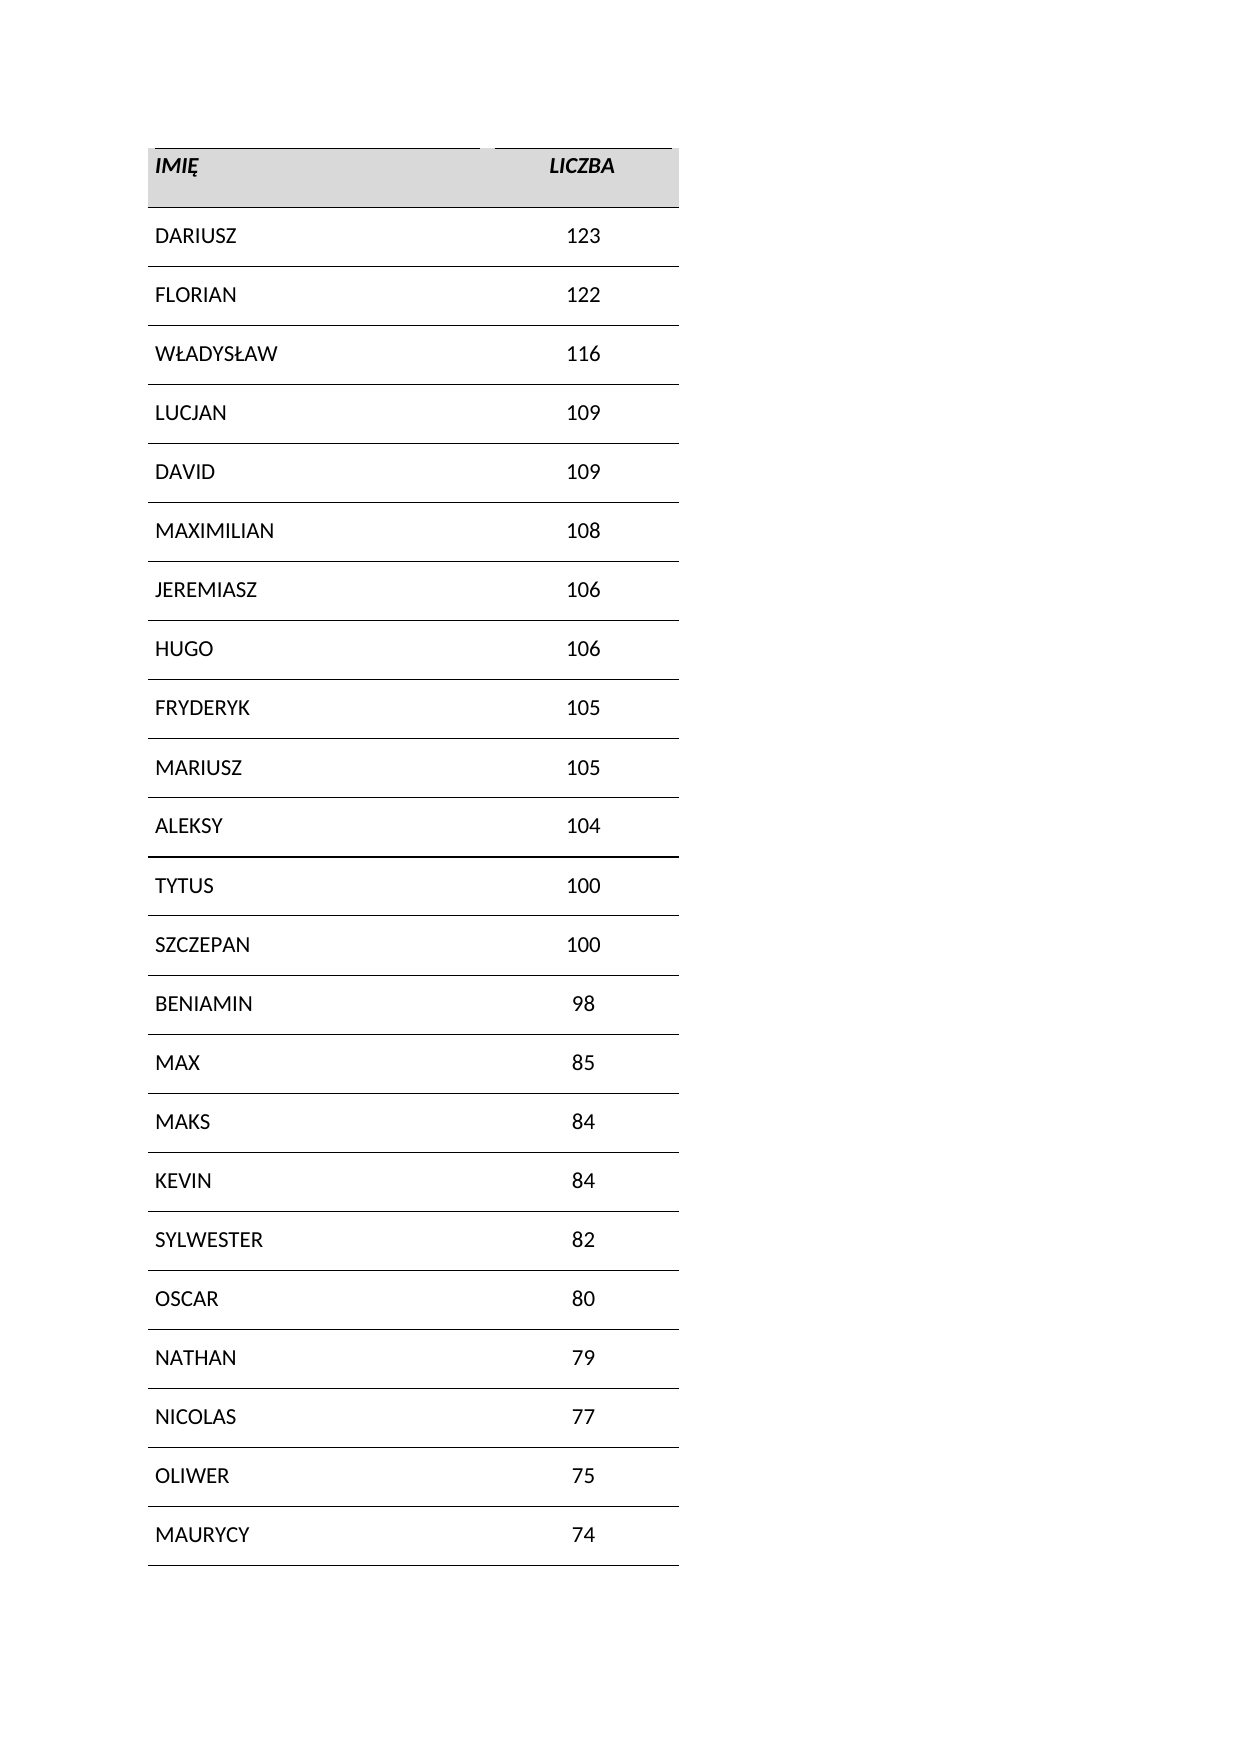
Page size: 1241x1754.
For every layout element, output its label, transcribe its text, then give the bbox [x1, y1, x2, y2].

table_cell JEREMIASZ [148, 562, 487, 620]
table_cell SYLWESTER [148, 1212, 487, 1270]
table_cell DARIUSZ [148, 208, 487, 266]
table_cell ALEKSY [148, 798, 487, 856]
table_cell MAKS [148, 1094, 487, 1152]
table_cell 104 [487, 798, 679, 856]
table_cell TYTUS [148, 858, 487, 915]
table_cell 106 [487, 621, 679, 679]
table_cell LUCJAN [148, 385, 487, 443]
table_header IMIĘ [148, 148, 487, 207]
table_cell OSCAR [148, 1271, 487, 1329]
table_cell MAURYCY [148, 1507, 487, 1565]
table_header LICZBA [487, 148, 679, 207]
table_cell 82 [487, 1212, 679, 1270]
table_cell 79 [487, 1330, 679, 1388]
table_cell 84 [487, 1153, 679, 1211]
table_cell 106 [487, 562, 679, 620]
table_cell 116 [487, 326, 679, 384]
table_cell 105 [487, 680, 679, 738]
table_cell 105 [487, 739, 679, 797]
table_cell BENIAMIN [148, 976, 487, 1033]
table_cell 74 [487, 1507, 679, 1565]
table_cell 75 [487, 1448, 679, 1506]
table_cell 84 [487, 1094, 679, 1152]
table_cell WŁADYSŁAW [148, 326, 487, 384]
table_cell FLORIAN [148, 267, 487, 325]
table_cell 109 [487, 385, 679, 443]
table_cell MAX [148, 1035, 487, 1093]
table_cell HUGO [148, 621, 487, 679]
table_cell SZCZEPAN [148, 916, 487, 974]
table_cell MAXIMILIAN [148, 503, 487, 561]
table_cell KEVIN [148, 1153, 487, 1211]
table_cell 123 [487, 208, 679, 266]
table_cell 85 [487, 1035, 679, 1093]
table_cell NATHAN [148, 1330, 487, 1388]
table_cell 98 [487, 976, 679, 1033]
table_cell 122 [487, 267, 679, 325]
table_cell DAVID [148, 444, 487, 502]
table_cell 100 [487, 858, 679, 915]
table_cell 80 [487, 1271, 679, 1329]
table_cell NICOLAS [148, 1389, 487, 1447]
table_cell OLIWER [148, 1448, 487, 1506]
table_cell 100 [487, 916, 679, 974]
table_cell 77 [487, 1389, 679, 1447]
table_cell 109 [487, 444, 679, 502]
table_cell FRYDERYK [148, 680, 487, 738]
table_cell MARIUSZ [148, 739, 487, 797]
table_cell 108 [487, 503, 679, 561]
